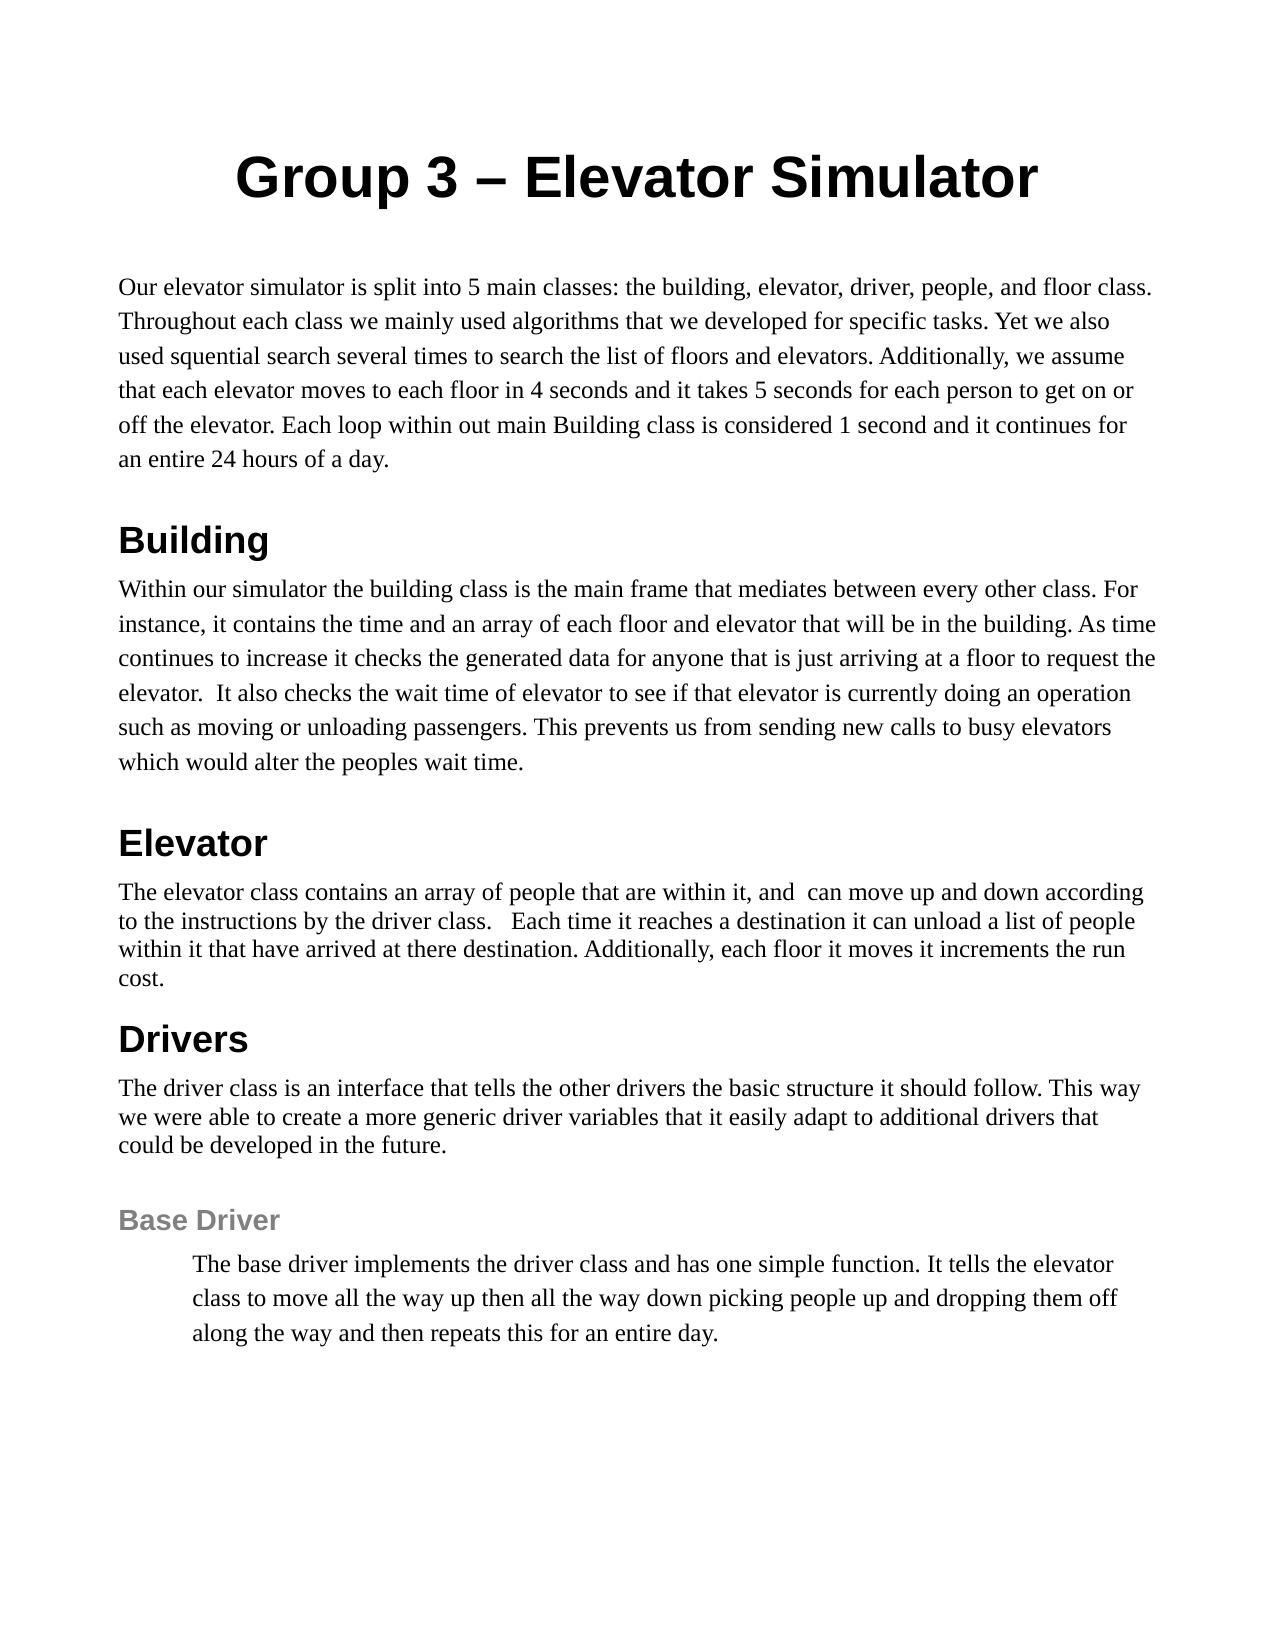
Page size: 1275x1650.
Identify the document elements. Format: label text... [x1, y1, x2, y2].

text Our elevator simulator is split into 5 main classes: the building, elevator, driver, people, and floor class. Throughout each class we mainly used algorithms that we developed for specific tasks. Yet we also used squential search several times to search the list of floors and elevators. Additionally, we assume that each elevator moves to each floor in 4 seconds and it takes 5 seconds for each person to get on or off the elevator. Each loop within out main Building class is considered 1 second and it continues for an entire 24 hours of a day. [118, 272, 1157, 473]
text The driver class is an interface that tells the other drivers the basic structure it should follow. This way we were able to create a more generic driver variables that it easily adapt to additional drivers that could be developed in the future. [118, 1073, 1157, 1159]
subtitle Elevator [118, 821, 1157, 864]
text The elevator class contains an array of people that are within it, and can move up and down according to the instructions by the driver class. Each time it reaches a destination it can unload a list of people within it that have arrived at there destination. Additionally, each floor it moves it increments the run cost. [118, 877, 1157, 992]
subtitle Drivers [118, 1017, 1157, 1061]
text Within our simulator the building class is the main frame that mediates between every other class. For instance, it contains the time and an array of each floor and elevator that will be in the building. As time continues to increase it checks the generated data for anyone that is just arriving at a floor to request the elevator. It also checks the wait time of elevator to see if that elevator is currently doing an operation such as moving or unloading passengers. This prevents us from sending new calls to busy elevators which would alter the peoples wait time. [118, 574, 1157, 776]
subtitle Building [118, 518, 1157, 562]
text The base driver implements the driver class and has one simple function. It tells the elevator class to move all the way up then all the way down picking people up and dropping them off along the way and then repeats this for an entire day. [118, 1249, 1157, 1346]
title Group 3 – Elevator Simulator [118, 143, 1157, 210]
subtitle Base Driver [118, 1203, 1157, 1236]
